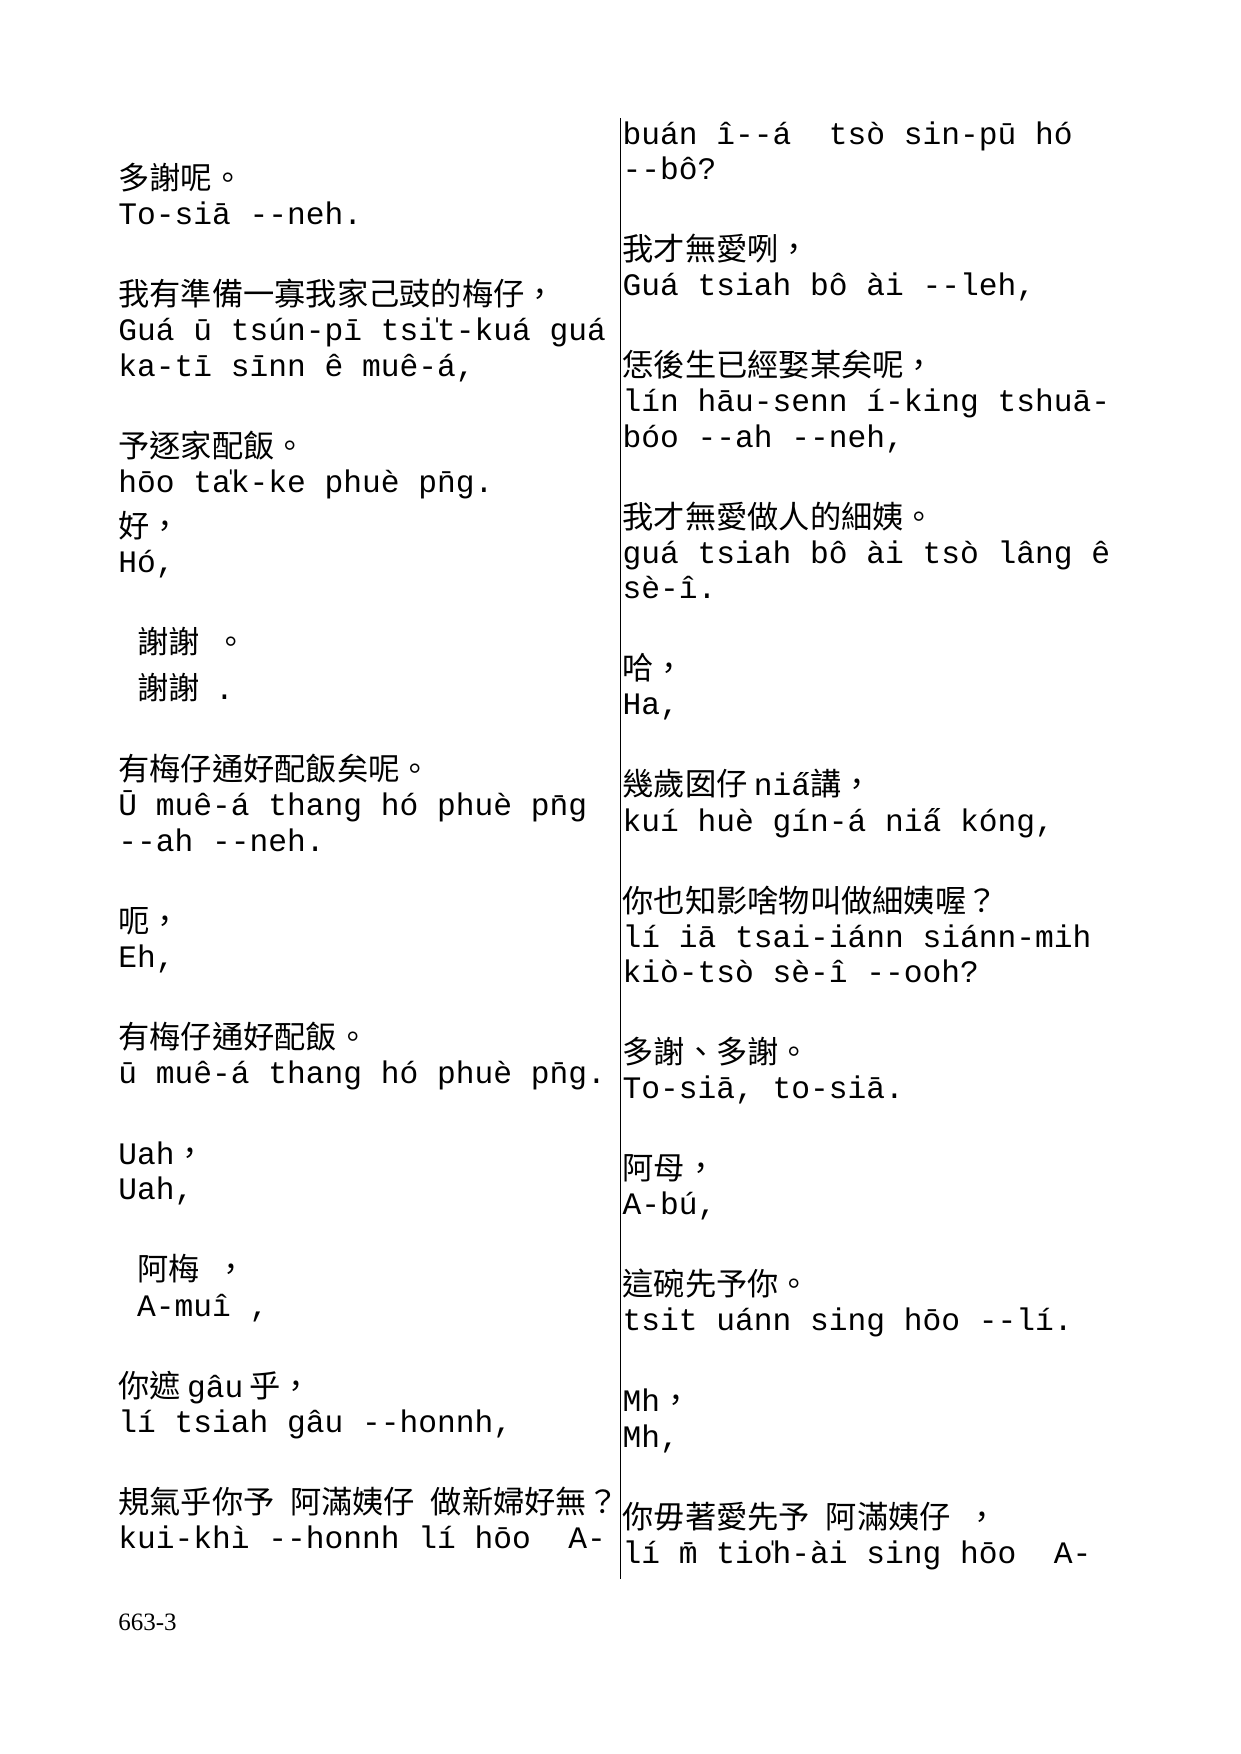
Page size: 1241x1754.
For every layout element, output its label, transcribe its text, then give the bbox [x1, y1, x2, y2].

text To-siā, to-siā. [622, 1072, 1122, 1108]
text ū muê-á thang hó phuè pn̄g. [118, 1057, 618, 1092]
text 呃， [118, 896, 618, 941]
text 幾歲囡仔nia̋講， [622, 759, 1122, 805]
text Eh, [118, 941, 618, 976]
text 多謝呢。 [118, 153, 618, 199]
text tsit uánn sing hōo --lí. [622, 1304, 1122, 1340]
text 好， [118, 502, 618, 547]
text 謝謝 . [118, 663, 618, 709]
text kui-khì --honnh lí hōo A- [118, 1522, 618, 1558]
text 哈， [622, 643, 1122, 688]
text 你遮gâu乎， [118, 1361, 618, 1406]
text Mh, [622, 1421, 1122, 1456]
text 恁後生已經娶某矣呢， [622, 340, 1122, 386]
text Ha, [622, 688, 1122, 724]
text lí iā tsai-iánn siánn-mih kiò-tsò sè-î --ooh? [622, 921, 1122, 992]
text hōo ta̍k-ke phuè pn̄g. [118, 466, 618, 502]
text lín hāu-senn í-king tshuā-bóo --ah --neh, [622, 386, 1122, 456]
text 規氣乎你予 阿滿姨仔 做新婦好無？ [118, 1477, 618, 1522]
text 有梅仔通好配飯矣呢。 [118, 744, 618, 789]
text 阿母， [622, 1143, 1122, 1188]
text A-muî , [118, 1290, 618, 1325]
text 謝謝 。 [118, 618, 618, 663]
text Uah， [118, 1128, 618, 1173]
text 多謝、多謝。 [622, 1027, 1122, 1072]
text lí m̄ tio̍h-ài sing hōo A- [622, 1537, 1122, 1572]
text 有梅仔通好配飯。 [118, 1012, 618, 1057]
text A-bú, [622, 1188, 1122, 1224]
text Uah, [118, 1173, 618, 1209]
text To-siā --neh. [118, 199, 618, 234]
text Guá ū tsún-pī tsi̍t-kuá guá ka-tī sīnn ê muê-á, [118, 315, 618, 386]
text Guá tsiah bô ài --leh, [622, 269, 1122, 305]
text 你毋著愛先予 阿滿姨仔 ， [622, 1492, 1122, 1537]
text 我有準備一寡我家己豉的梅仔， [118, 269, 618, 315]
text lí tsiah gâu --honnh, [118, 1406, 618, 1442]
text buán î--á tsò sin-pū hó --bô? [622, 118, 1122, 189]
text Hó, [118, 547, 618, 582]
text Ū muê-á thang hó phuè pn̄g --ah --neh. [118, 789, 618, 860]
text 予逐家配飯。 [118, 421, 618, 466]
text Mh， [622, 1375, 1122, 1421]
text 阿梅 ， [118, 1244, 618, 1290]
text 這碗先予你。 [622, 1259, 1122, 1304]
text 我才無愛咧， [622, 224, 1122, 269]
text 你也知影啥物叫做細姨喔？ [622, 876, 1122, 921]
text kuí huè gín-á nia̋ kóng, [622, 805, 1122, 840]
text 我才無愛做人的細姨。 [622, 492, 1122, 537]
text guá tsiah bô ài tsò lâng ê sè-î. [622, 537, 1122, 608]
